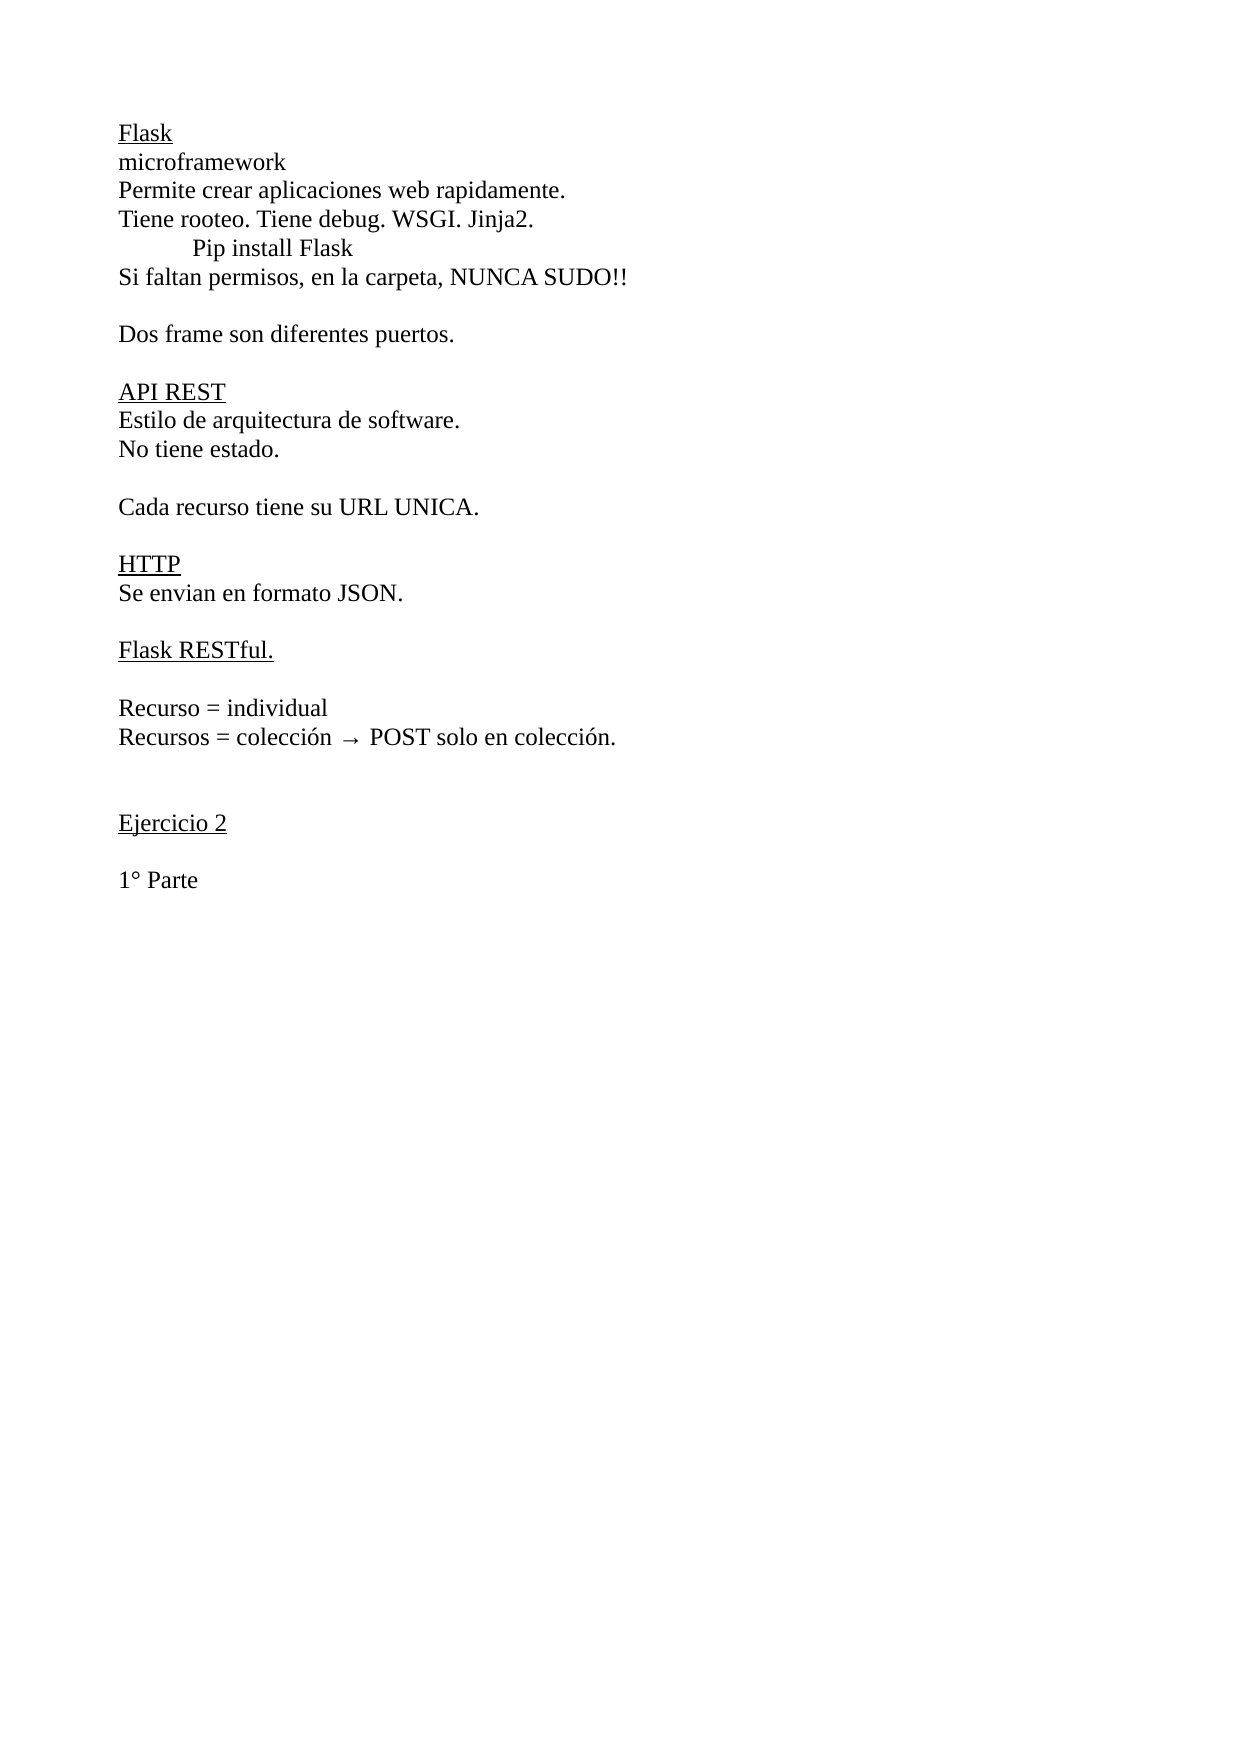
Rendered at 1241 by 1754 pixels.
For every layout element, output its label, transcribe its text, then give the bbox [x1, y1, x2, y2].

text Dos frame son diferentes puertos. [118, 319, 1122, 348]
text microframework [118, 147, 1122, 176]
text HTTP [118, 549, 1122, 578]
text Recurso = individual [118, 693, 1122, 722]
text 1° Parte [118, 866, 1122, 894]
text Tiene rooteo. Tiene debug. WSGI. Jinja2. [118, 204, 1122, 233]
text Permite crear aplicaciones web rapidamente. [118, 176, 1122, 204]
text Recursos = colección → POST solo en colección. [118, 722, 1122, 751]
text Ejercicio 2 [118, 808, 1122, 837]
text Se envian en formato JSON. [118, 578, 1122, 607]
text Flask RESTful. [118, 636, 1122, 664]
text Pip install Flask [118, 233, 1122, 262]
text API REST [118, 377, 1122, 406]
text Si faltan permisos, en la carpeta, NUNCA SUDO!! [118, 262, 1122, 291]
text Estilo de arquitectura de software. [118, 406, 1122, 434]
text Flask [118, 118, 1122, 147]
text No tiene estado. [118, 434, 1122, 463]
text Cada recurso tiene su URL UNICA. [118, 492, 1122, 521]
